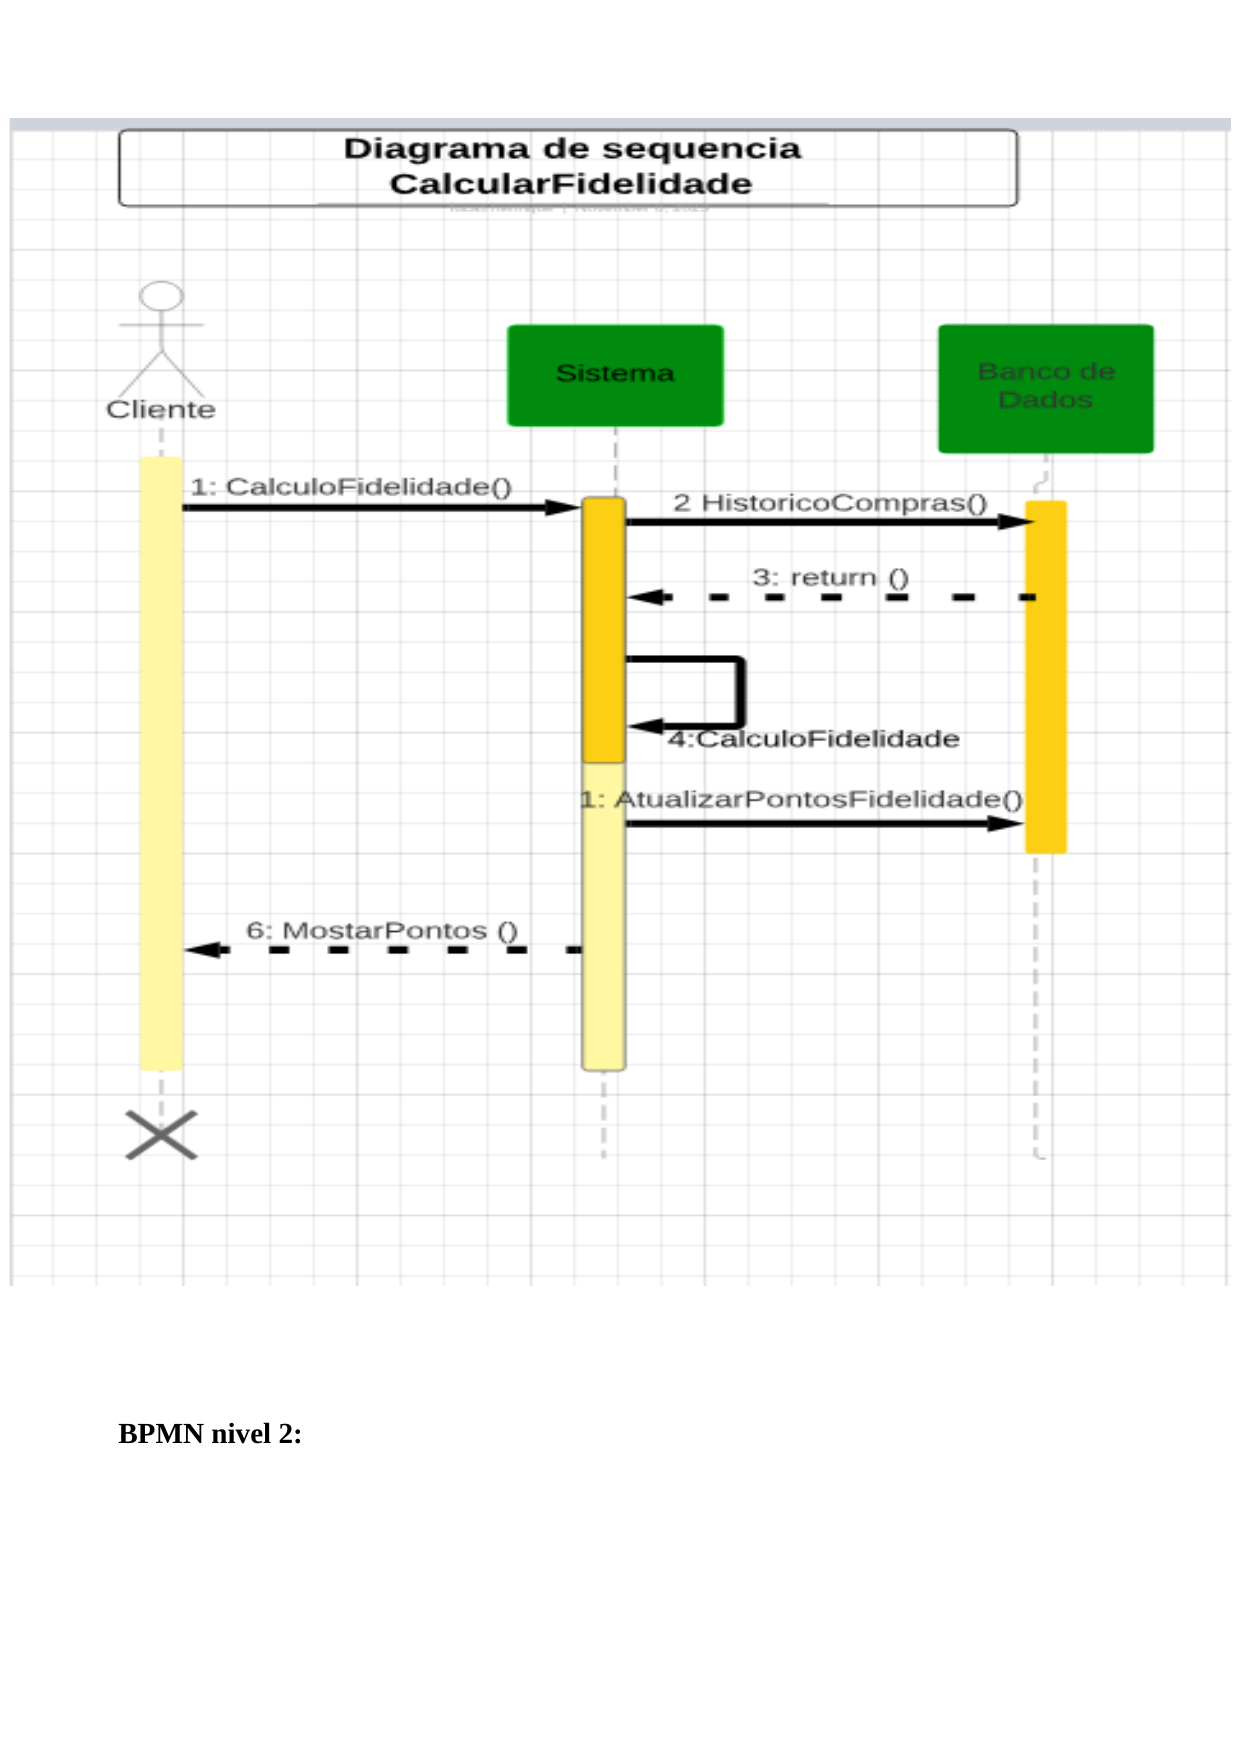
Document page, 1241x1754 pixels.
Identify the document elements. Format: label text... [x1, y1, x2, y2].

subtitle BPMN nivel 2: [118, 1416, 1122, 1450]
picture [9, 118, 1231, 1286]
